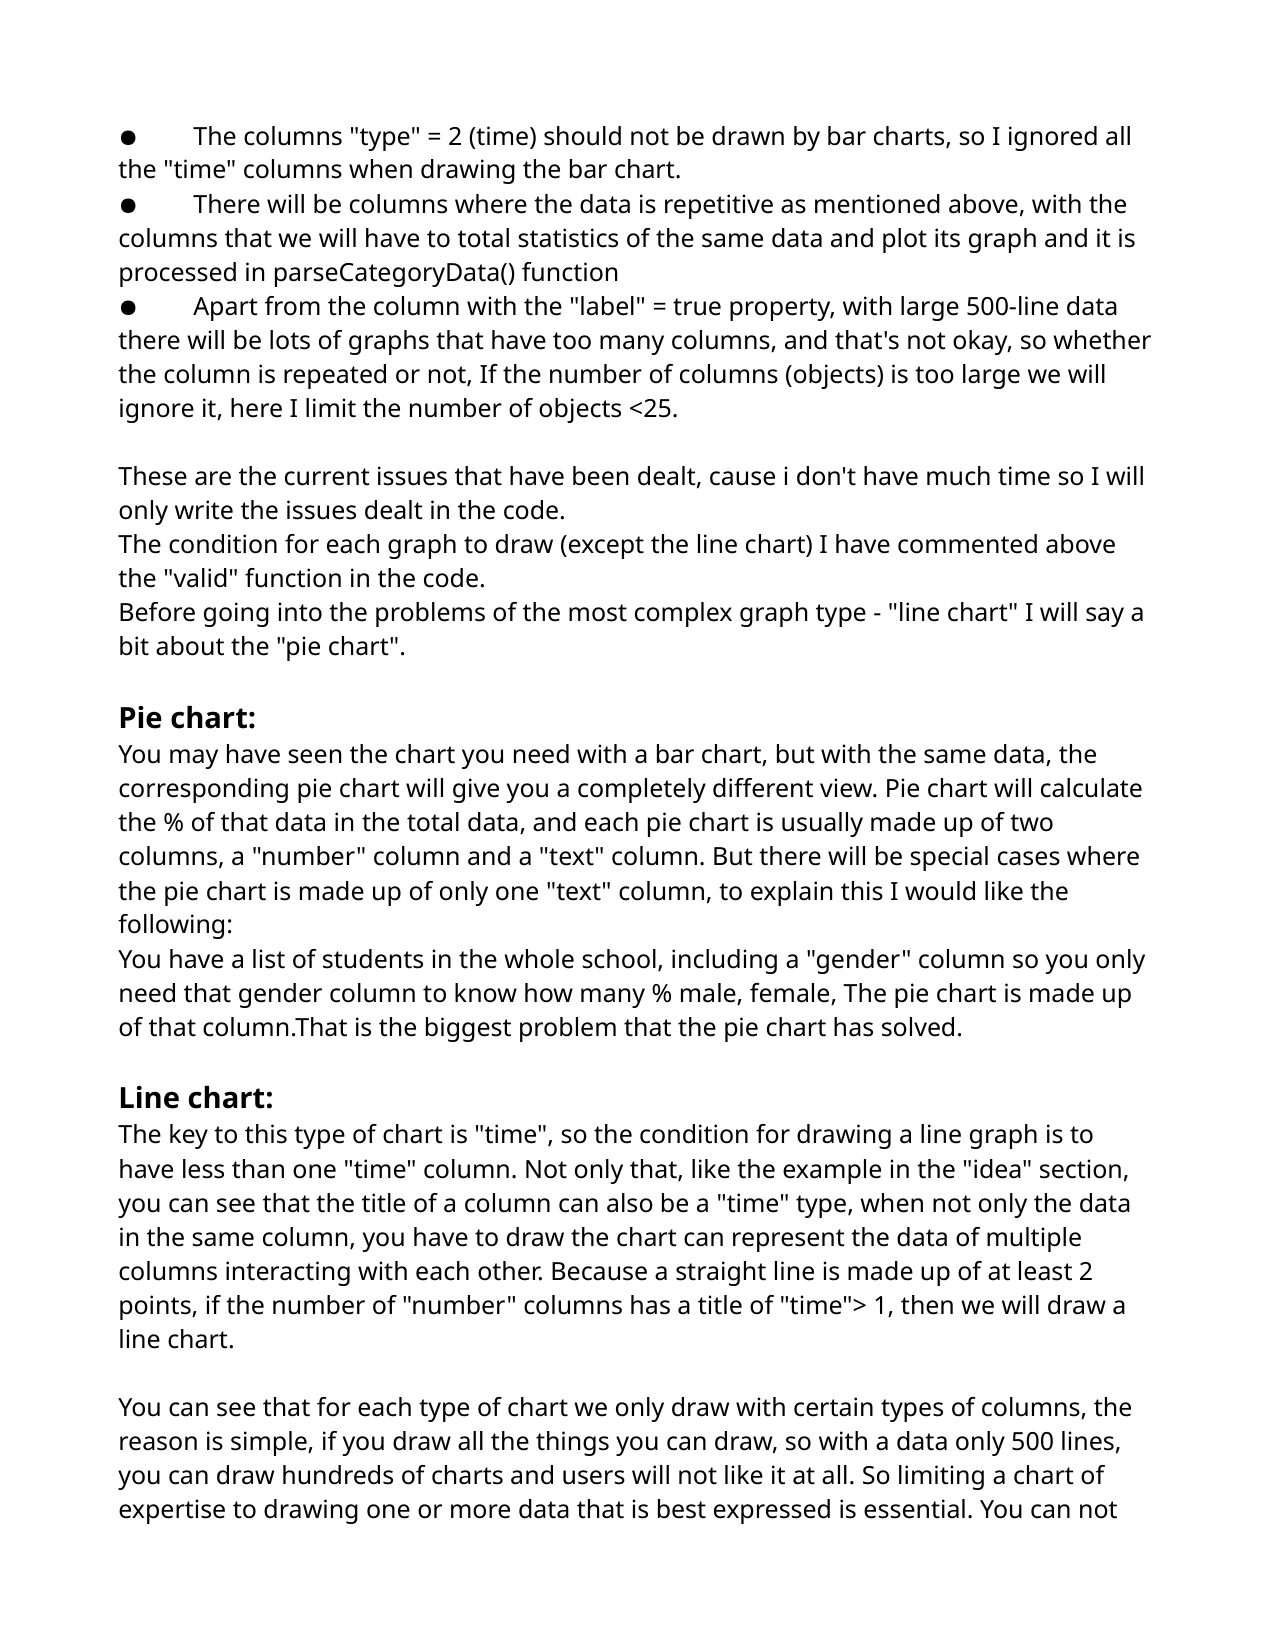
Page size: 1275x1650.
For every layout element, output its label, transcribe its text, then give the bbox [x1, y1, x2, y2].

text The condition for each graph to draw (except the line chart) I have commented above the "valid" function in the code. [118, 527, 1157, 595]
text The key to this type of chart is "time", so the condition for drawing a line graph is to have less than one "time" column. Not only that, like the example in the "idea" section, you can see that the title of a column can also be a "time" type, when not only the data in the same column, you have to draw the chart can represent the data of multiple columns interacting with each other. Because a straight line is made up of at least 2 points, if the number of "number" columns has a title of "time"> 1, then we will draw a line chart. [118, 1117, 1157, 1356]
text Before going into the problems of the most complex graph type - "line chart" I will say a bit about the "pie chart". [118, 595, 1157, 663]
list The columns "type" = 2 (time) should not be drawn by bar charts, so I ignored all the "time" columns when drawing the bar chart. [118, 118, 1157, 186]
text You can see that for each type of chart we only draw with certain types of columns, the reason is simple, if you draw all the things you can draw, so with a data only 500 lines, you can draw hundreds of charts and users will not like it at all. So limiting a chart of expertise to drawing one or more data that is best expressed is essential. You can not [118, 1390, 1157, 1526]
list Apart from the column with the "label" = true property, with large 500-line data there will be lots of graphs that have too many columns, and that's not okay, so whether the column is repeated or not, If the number of columns (objects) is too large we will ignore it, here I limit the number of objects <25. [118, 288, 1157, 425]
list There will be columns where the data is repetitive as mentioned above, with the columns that we will have to total statistics of the same data and plot its graph and it is processed in parseCategoryData() function [118, 186, 1157, 288]
text These are the current issues that have been dealt, cause i don't have much time so I will only write the issues dealt in the code. [118, 459, 1157, 527]
text You have a list of students in the whole school, including a "gender" column so you only need that gender column to know how many % male, female, The pie chart is made up of that column.That is the biggest problem that the pie chart has solved. [118, 941, 1157, 1043]
text You may have seen the chart you need with a bar chart, but with the same data, the corresponding pie chart will give you a completely different view. Pie chart will calculate the % of that data in the total data, and each pie chart is usually made up of two columns, a "number" column and a "text" column. But there will be special cases where the pie chart is made up of only one "text" column, to explain this I would like the following: [118, 737, 1157, 941]
text Pie chart: [118, 697, 1157, 737]
text Line chart: [118, 1077, 1157, 1117]
